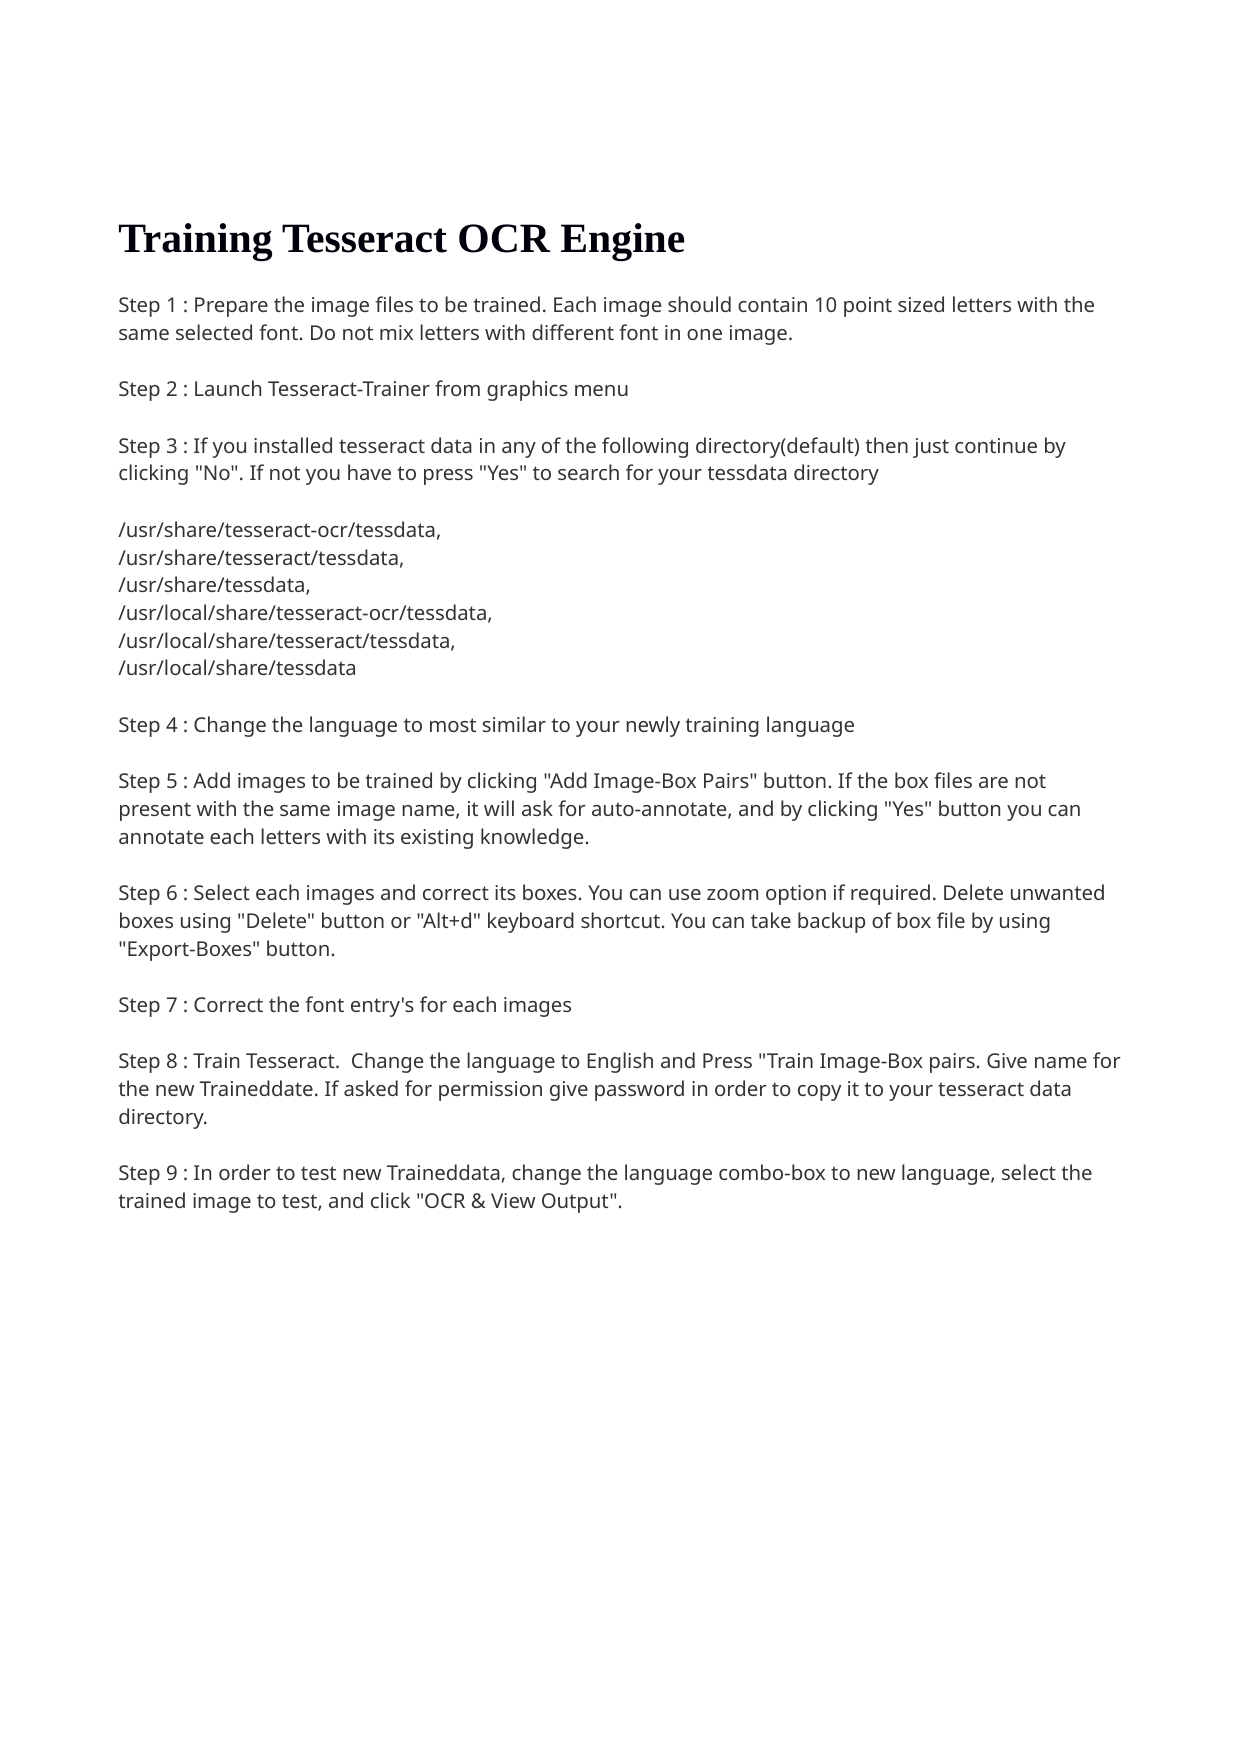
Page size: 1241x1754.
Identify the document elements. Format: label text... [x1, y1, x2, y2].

text Step 1 : Prepare the image files to be trained. Each image should contain 10 point sized letters with the same selected font. Do not mix letters with different font in one image. Step 2 : Launch Tesseract-Trainer from graphics menu Step 3 : If you installed tesseract data in any of the following directory(default) then just continue by clicking "No". If not you have to press "Yes" to search for your tessdata directory /usr/share/tesseract-ocr/tessdata, /usr/share/tesseract/tessdata, /usr/share/tessdata, /usr/local/share/tesseract-ocr/tessdata, /usr/local/share/tesseract/tessdata, /usr/local/share/tessdata Step 4 : Change the language to most similar to your newly training language Step 5 : Add images to be trained by clicking "Add Image-Box Pairs" button. If the box files are not present with the same image name, it will ask for auto-annotate, and by clicking "Yes" button you can annotate each letters with its existing knowledge. Step 6 : Select each images and correct its boxes. You can use zoom option if required. Delete unwanted boxes using "Delete" button or "Alt+d" keyboard shortcut. You can take backup of box file by using "Export-Boxes" button. Step 7 : Correct the font entry's for each images Step 8 : Train Tesseract. Change the language to English and Press "Train Image-Box pairs. Give name for the new Traineddate. If asked for permission give password in order to copy it to your tesseract data directory. Step 9 : In order to test new Traineddata, change the language combo-box to new language, select the trained image to test, and click "OCR & View Output". [118, 262, 1122, 1214]
text Training Tesseract OCR Engine [118, 214, 1122, 262]
